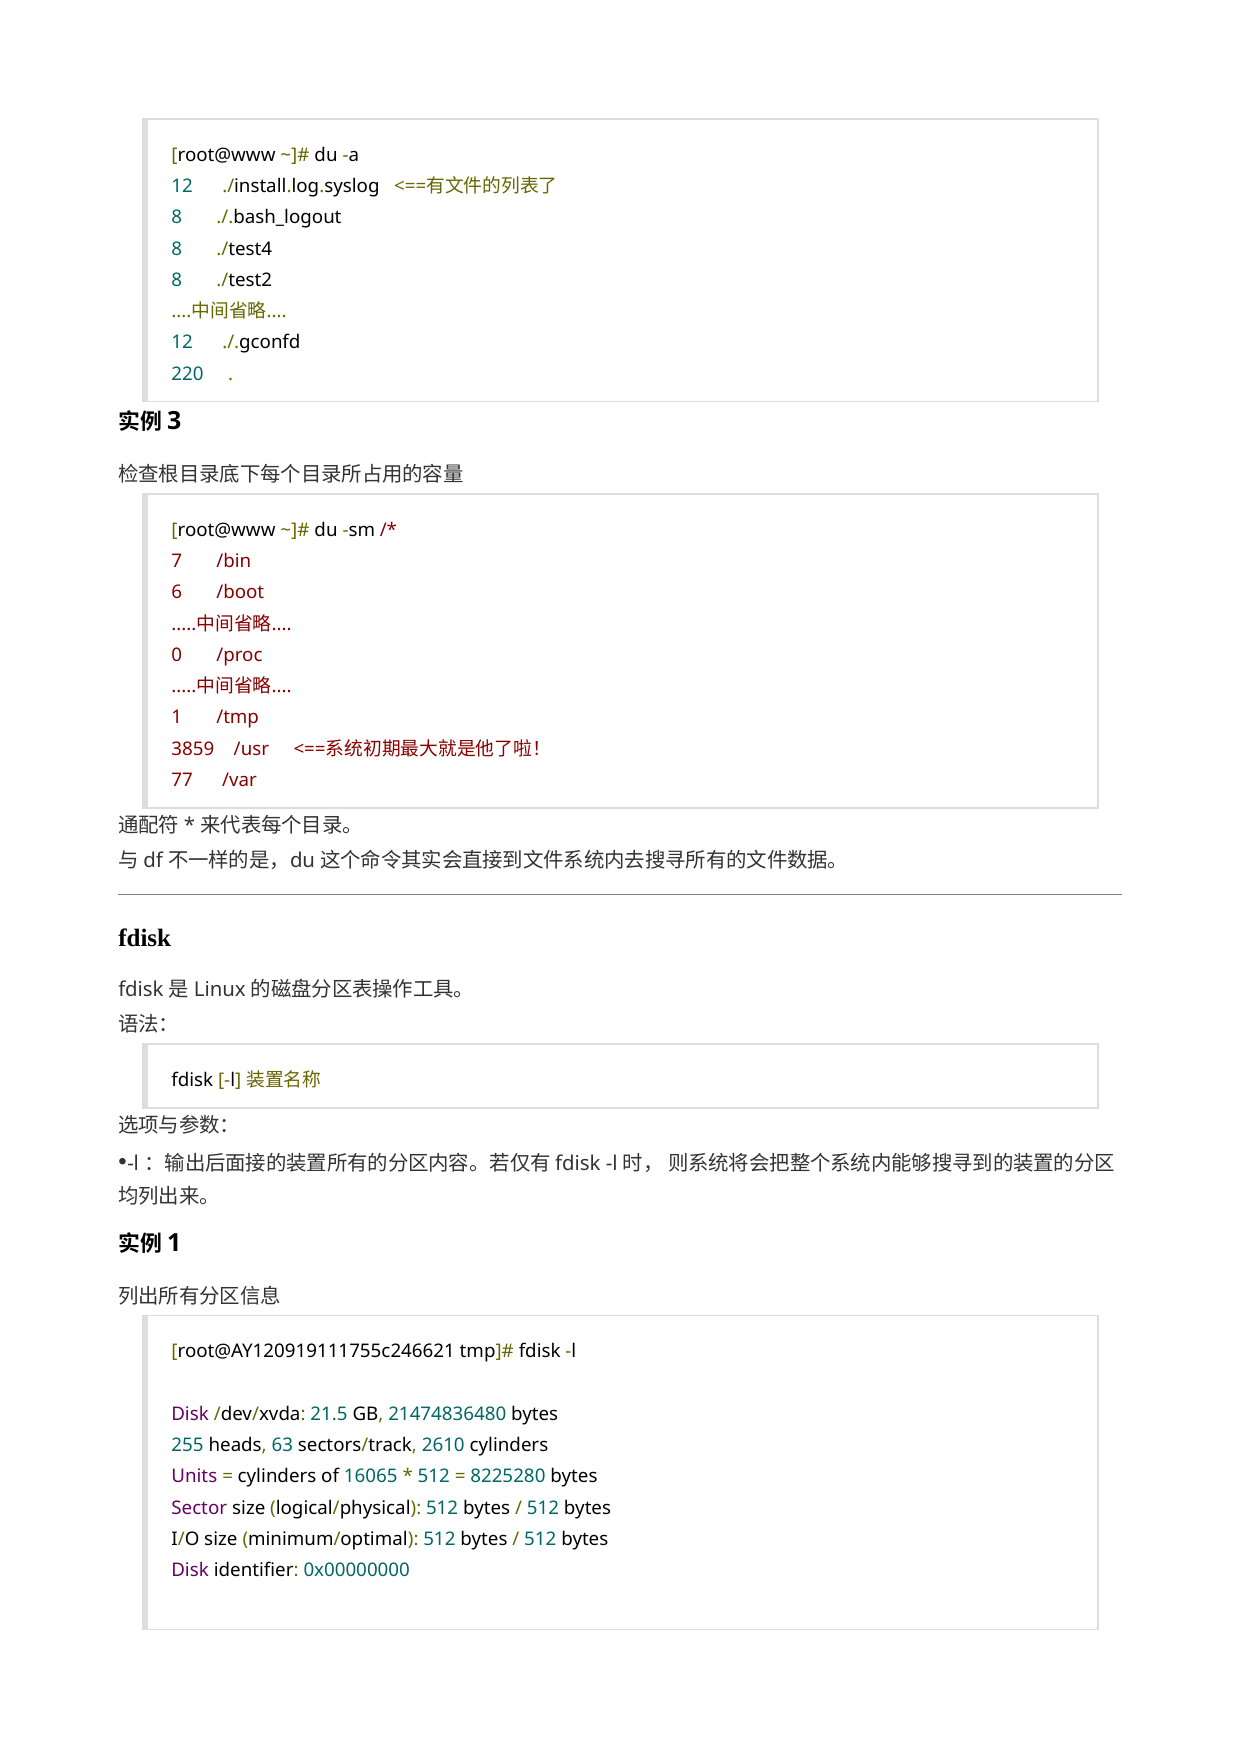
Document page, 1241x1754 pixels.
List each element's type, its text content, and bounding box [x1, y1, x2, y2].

text 7 /bin [148, 524, 1097, 556]
text 255 heads, 63 sectors/track, 2610 cylinders [148, 1408, 1097, 1440]
text 8 ./test4 [148, 212, 1097, 243]
text 与 df 不一样的是，du 这个命令其实会直接到文件系统内去搜寻所有的文件数据。 [118, 844, 1122, 873]
text fdisk [-l] 装置名称 [148, 1045, 1097, 1107]
list -l ：输出后面接的装置所有的分区内容。若仅有 fdisk -l 时， 则系统将会把整个系统内能够搜寻到的装置的分区均列出来。 [118, 1144, 1122, 1209]
text 实例 1 [118, 1224, 1122, 1258]
text .....中间省略.... [148, 587, 1097, 618]
text 3859 /usr <==系统初期最大就是他了啦！ [148, 712, 1097, 743]
text [root@AY120919111755c246621 tmp]# fdisk -l [148, 1316, 1097, 1363]
text 语法： [118, 1008, 1122, 1037]
text Sector size (logical/physical): 512 bytes / 512 bytes [148, 1471, 1097, 1502]
text I/O size (minimum/optimal): 512 bytes / 512 bytes [148, 1502, 1097, 1533]
text 6 /boot [148, 556, 1097, 587]
text [root@www ~]# du -sm /* [148, 495, 1097, 524]
text .....中间省略.... [148, 649, 1097, 681]
text 8 ./.bash_logout [148, 181, 1097, 212]
text 220 . [148, 337, 1097, 401]
text 检查根目录底下每个目录所占用的容量 [118, 458, 1122, 487]
text ....中间省略.... [148, 274, 1097, 306]
text 12 ./.gconfd [148, 306, 1097, 337]
text 12 ./install.log.syslog <==有文件的列表了 [148, 149, 1097, 181]
text 77 /var [148, 743, 1097, 807]
text fdisk 是 Linux 的磁盘分区表操作工具。 [118, 973, 1122, 1002]
text Units = cylinders of 16065 * 512 = 8225280 bytes [148, 1440, 1097, 1471]
text Disk identifier: 0x00000000 [148, 1533, 1097, 1582]
text 列出所有分区信息 [118, 1279, 1122, 1309]
text fdisk [118, 923, 1122, 952]
text Disk /dev/xvda: 21.5 GB, 21474836480 bytes [148, 1377, 1097, 1408]
text 0 /proc [148, 618, 1097, 649]
text 8 ./test2 [148, 243, 1097, 274]
text 通配符 * 来代表每个目录。 [118, 809, 1122, 838]
text 选项与参数： [118, 1109, 1122, 1138]
text [root@www ~]# du -a [148, 120, 1097, 149]
text 1 /tmp [148, 681, 1097, 712]
text 实例 3 [118, 402, 1122, 437]
